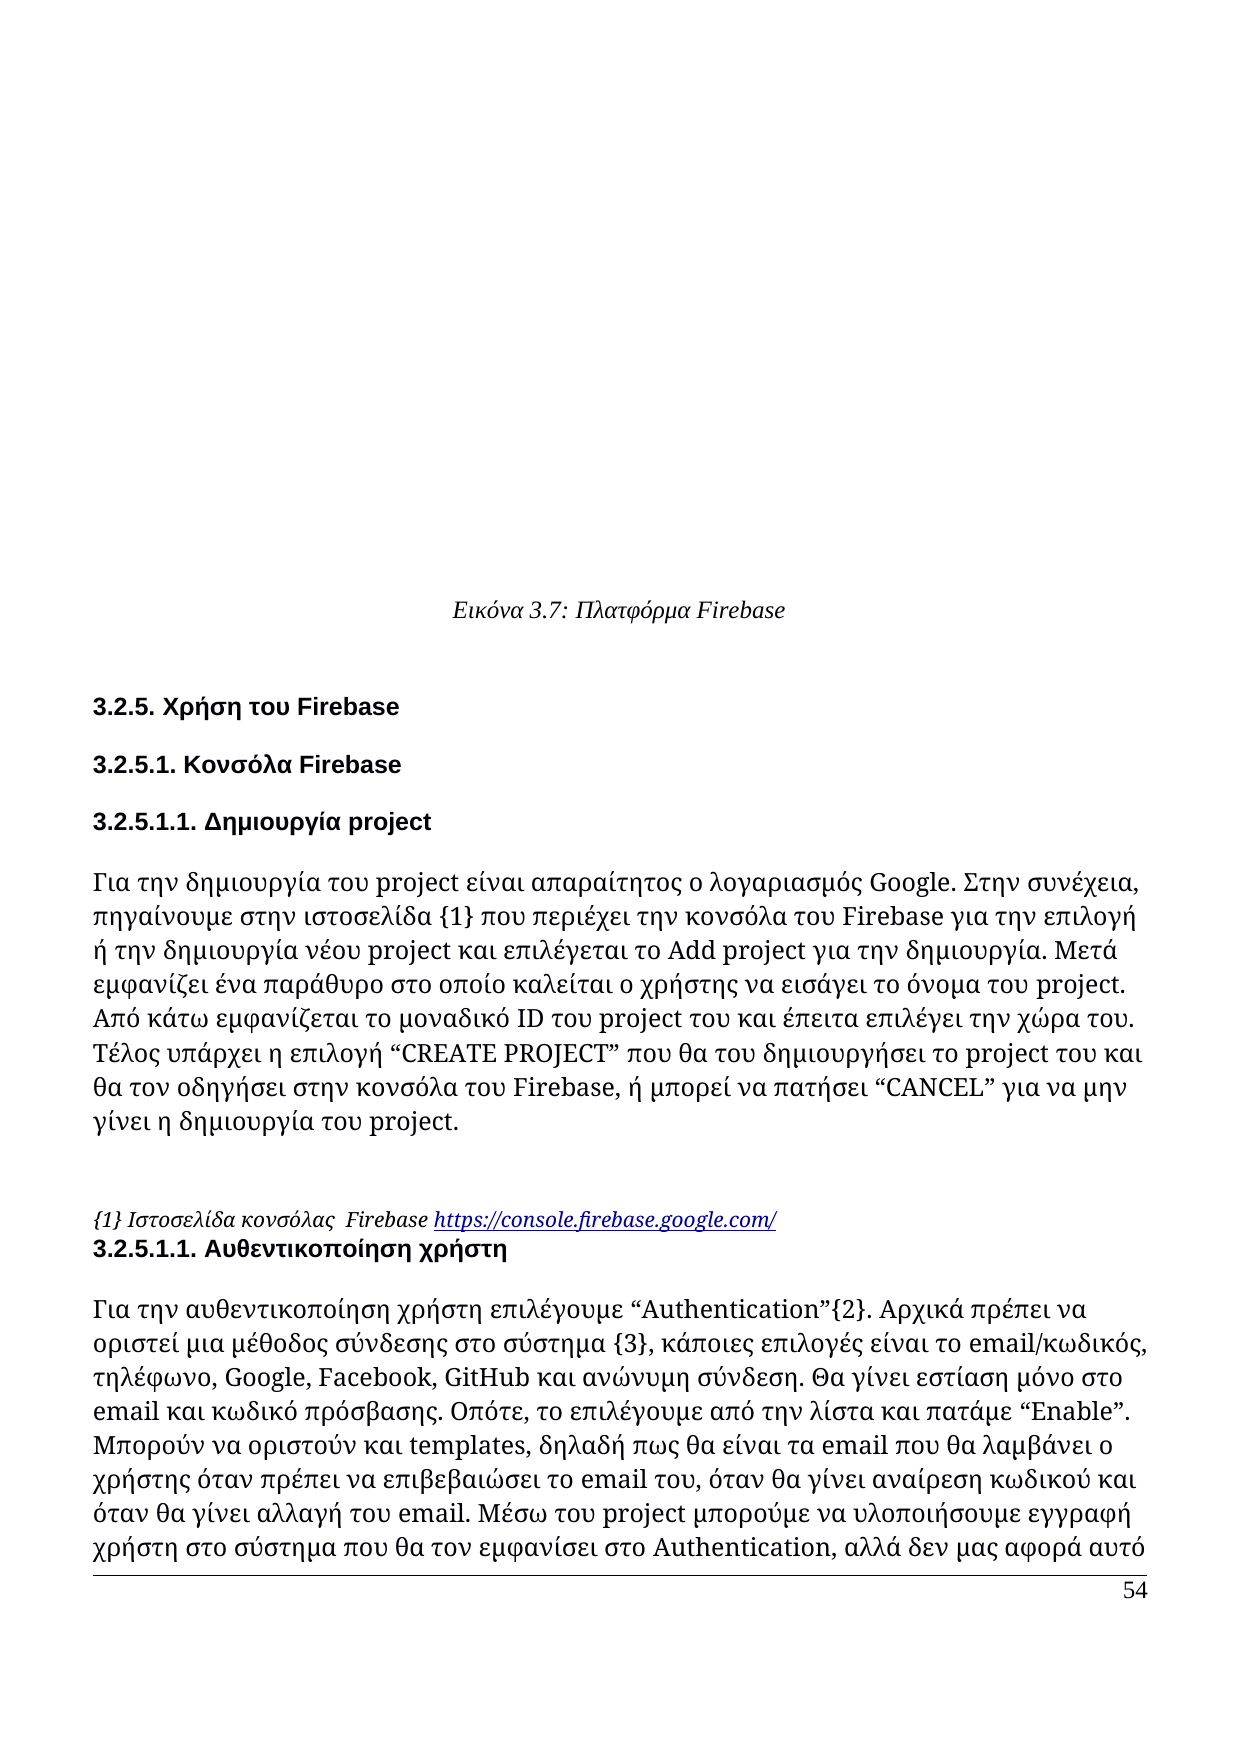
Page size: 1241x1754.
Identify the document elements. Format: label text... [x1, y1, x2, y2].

text 3.2.5. Χρήση του Firebase [93, 692, 1147, 721]
text {1} Ιστοσελίδα κονσόλας Firebase https://console.firebase.google.com/ [93, 1206, 1147, 1234]
text 3.2.5.1. Κονσόλα Firebase [93, 750, 1147, 779]
text 3.2.5.1.1. Δημιουργία project [93, 807, 1147, 836]
text 3.2.5.1.1. Αυθεντικοποίηση χρήστη [93, 1234, 1147, 1263]
text Εικόνα 3.7: Πλατφόρμα Firebase [93, 162, 1147, 624]
text Για την αυθεντικοποίηση χρήστη επιλέγουμε “Authentication”{2}. Αρχικά πρέπει να οριστεί μια μέθοδος σύνδεσης στο σύστημα {3}, κάποιες επιλογές είναι το email/κωδικός, τηλέφωνο, Google, Facebook, GitHub και ανώνυμη σύνδεση. Θα γίνει εστίαση μόνο στο email και κωδικό πρόσβασης. Οπότε, το επιλέγουμε από την λίστα και πατάμε “Enable”. Μπορούν να οριστούν και templates, δηλαδή πως θα είναι τα email που θα λαμβάνει ο χρήστης όταν πρέπει να επιβεβαιώσει το email του, όταν θα γίνει αναίρεση κωδικού και όταν θα γίνει αλλαγή του email. Μέσω του project μπορούμε να υλοποιήσουμε εγγραφή χρήστη στο σύστημα που θα τον εμφανίσει στο Authentication, αλλά δεν μας αφορά αυτό [93, 1291, 1147, 1564]
text Για την δημιουργία του project είναι απαραίτητος ο λογαριασμός Google. Στην συνέχεια, πηγαίνουμε στην ιστοσελίδα {1} που περιέχει την κονσόλα του Firebase για την επιλογή ή την δημιουργία νέου project και επιλέγεται το Add project για την δημιουργία. Μετά εμφανίζει ένα παράθυρο στο οποίο καλείται ο χρήστης να εισάγει το όνομα του project. Από κάτω εμφανίζεται το μοναδικό ID του project του και έπειτα επιλέγει την χώρα του. Τέλος υπάρχει η επιλογή “CREATE PROJECT” που θα του δημιουργήσει το project του και θα τον οδηγήσει στην κονσόλα του Firebase, ή μπορεί να πατήσει “CANCEL” για να μην γίνει η δημιουργία του project. [93, 865, 1147, 1137]
